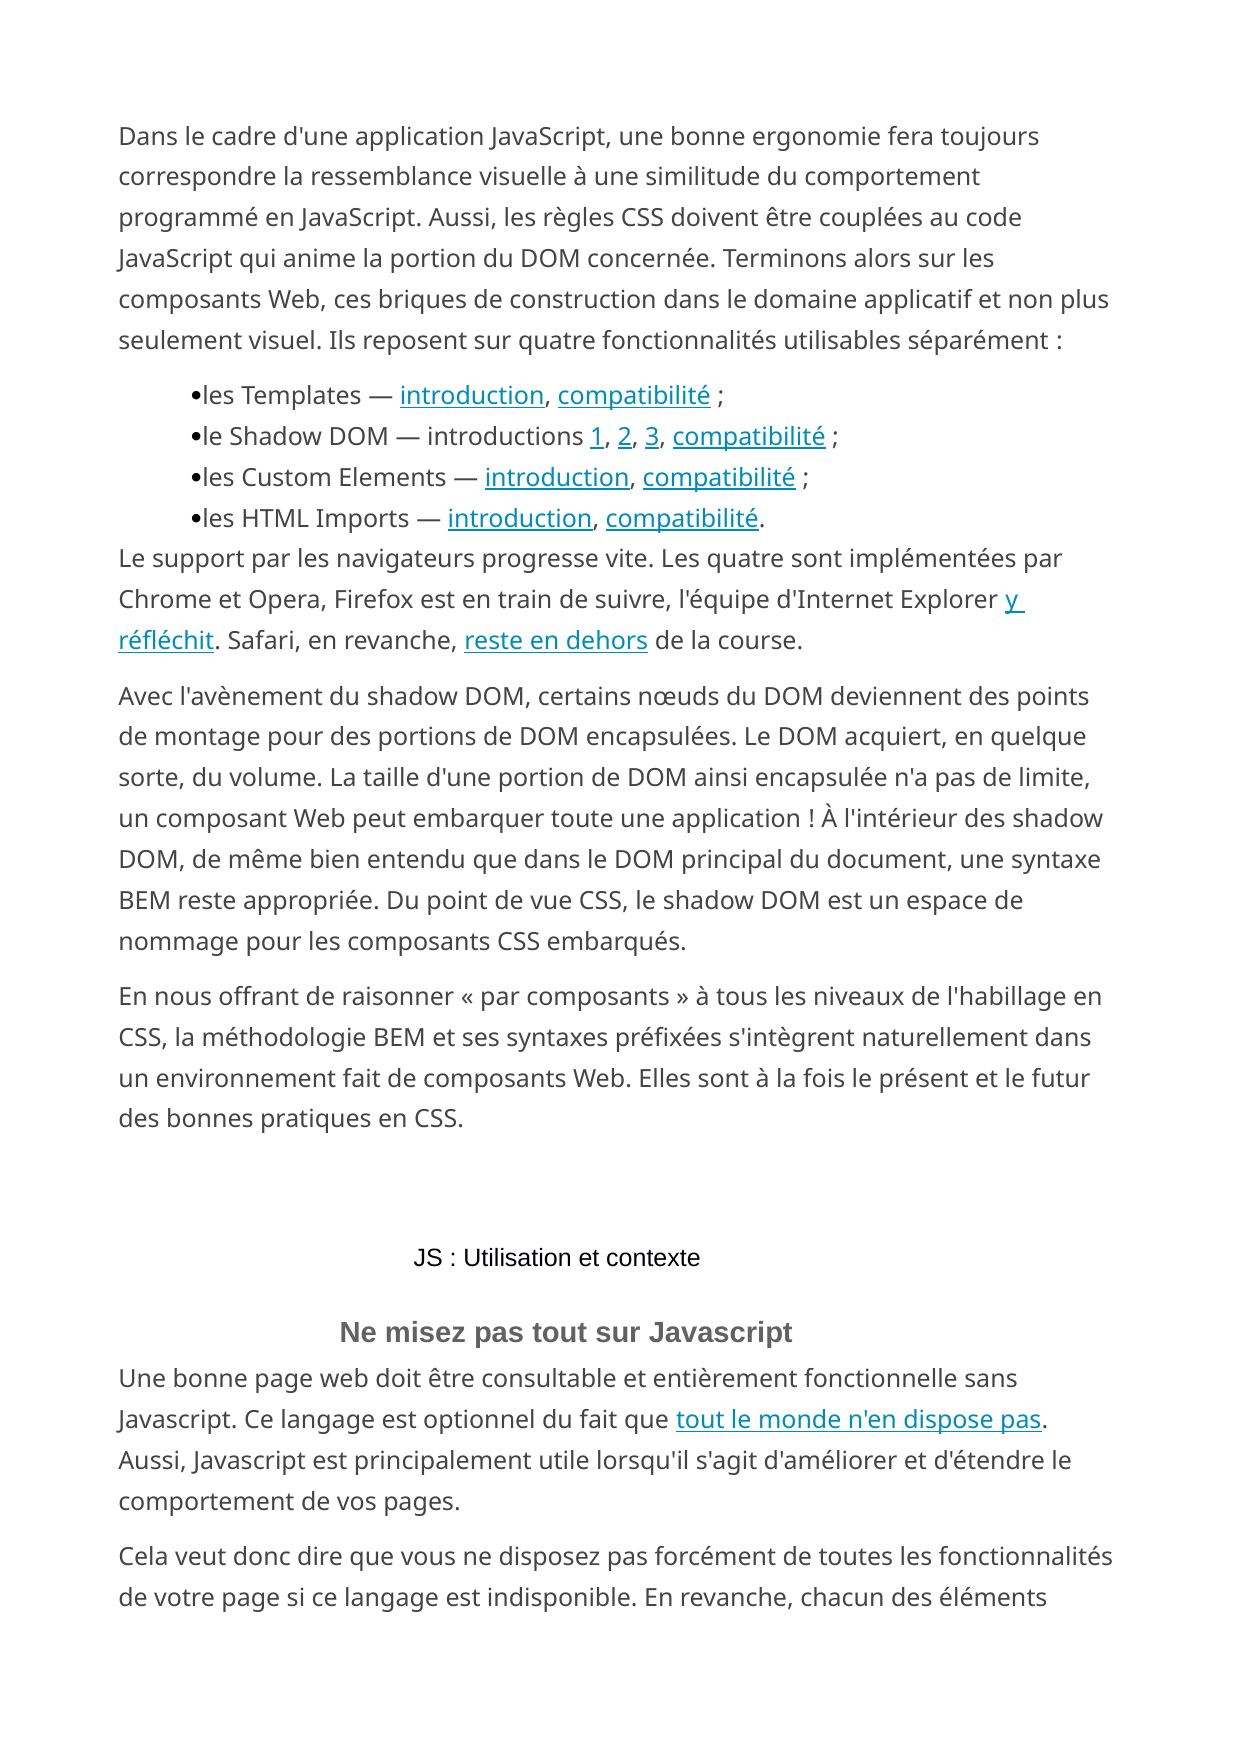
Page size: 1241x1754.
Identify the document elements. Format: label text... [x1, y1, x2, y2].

text JS : Utilisation et contexte [339, 1243, 1122, 1271]
list les Templates — introduction, compatibilité ; [192, 378, 1122, 412]
text Une bonne page web doit être consultable et entièrement fonctionnelle sans Javascript. Ce langage est optionnel du fait que tout le monde n'en dispose pas. Aussi, Javascript est principalement utile lorsqu'il s'agit d'améliorer et d'étendre le comportement de vos pages. [118, 1361, 1122, 1517]
text Cela veut donc dire que vous ne disposez pas forcément de toutes les fonctionnalités de votre page si ce langage est indisponible. En revanche, chacun des éléments [118, 1539, 1122, 1614]
text En nous offrant de raisonner « par composants » à tous les niveaux de l'habillage en CSS, la méthodologie BEM et ses syntaxes préfixées s'intègrent naturellement dans un environnement fait de composants Web. Elles sont à la fois le présent et le futur des bonnes pratiques en CSS. [118, 978, 1122, 1135]
list le Shadow DOM — introductions 1, 2, 3, compatibilité ; [192, 418, 1122, 453]
list les HTML Imports — introduction, compatibilité. [192, 500, 1122, 534]
subtitle Ne misez pas tout sur Javascript [339, 1315, 1122, 1348]
list les Custom Elements — introduction, compatibilité ; [192, 459, 1122, 493]
text Dans le cadre d'une application JavaScript, une bonne ergonomie fera toujours correspondre la ressemblance visuelle à une similitude du comportement programmé en JavaScript. Aussi, les règles CSS doivent être couplées au code JavaScript qui anime la portion du DOM concernée. Terminons alors sur les composants Web, ces briques de construction dans le domaine applicatif et non plus seulement visuel. Ils reposent sur quatre fonctionnalités utilisables séparément : [118, 118, 1122, 356]
text Avec l'avènement du shadow DOM, certains nœuds du DOM deviennent des points de montage pour des portions de DOM encapsulées. Le DOM acquiert, en quelque sorte, du volume. La taille d'une portion de DOM ainsi encapsulée n'a pas de limite, un composant Web peut embarquer toute une application ! À l'intérieur des shadow DOM, de même bien entendu que dans le DOM principal du document, une syntaxe BEM reste appropriée. Du point de vue CSS, le shadow DOM est un espace de nommage pour les composants CSS embarqués. [118, 678, 1122, 957]
text Le support par les navigateurs progresse vite. Les quatre sont implémentées par Chrome et Opera, Firefox est en train de suivre, l'équipe d'Internet Explorer y réfléchit. Safari, en revanche, reste en dehors de la course. [118, 541, 1122, 657]
